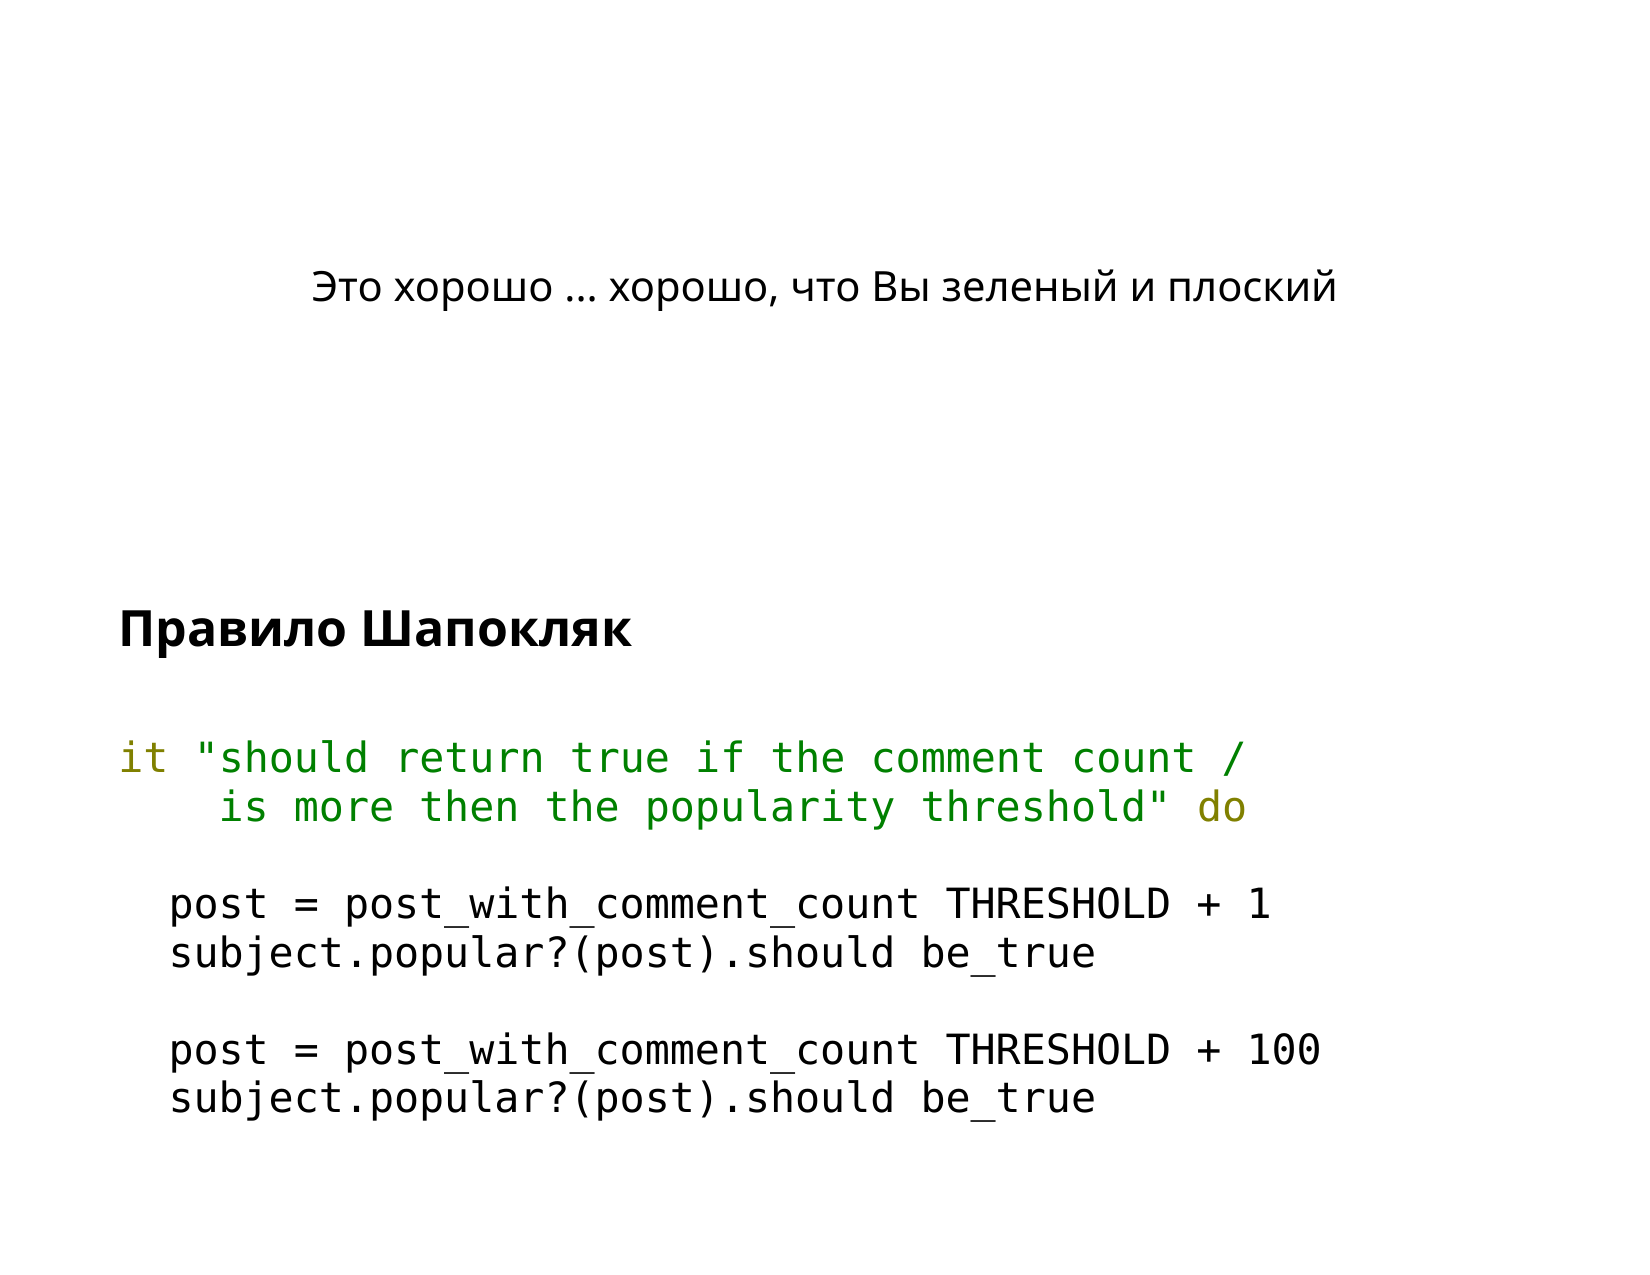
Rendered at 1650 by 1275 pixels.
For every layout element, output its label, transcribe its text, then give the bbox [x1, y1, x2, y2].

text is more then the popularity threshold" do [118, 783, 1532, 831]
text post = post_with_comment_count THRESHOLD + 1 [118, 880, 1532, 928]
text Это хорошо ... хорошо, что Вы зеленый и плоский [118, 257, 1532, 313]
text it "should return true if the comment count / [118, 734, 1532, 783]
text subject.popular?(post).should be_true [118, 928, 1532, 977]
subtitle Правило Шапокляк [118, 593, 1532, 661]
text post = post_with_comment_count THRESHOLD + 100 [118, 1026, 1532, 1074]
text subject.popular?(post).should be_true [118, 1074, 1532, 1123]
